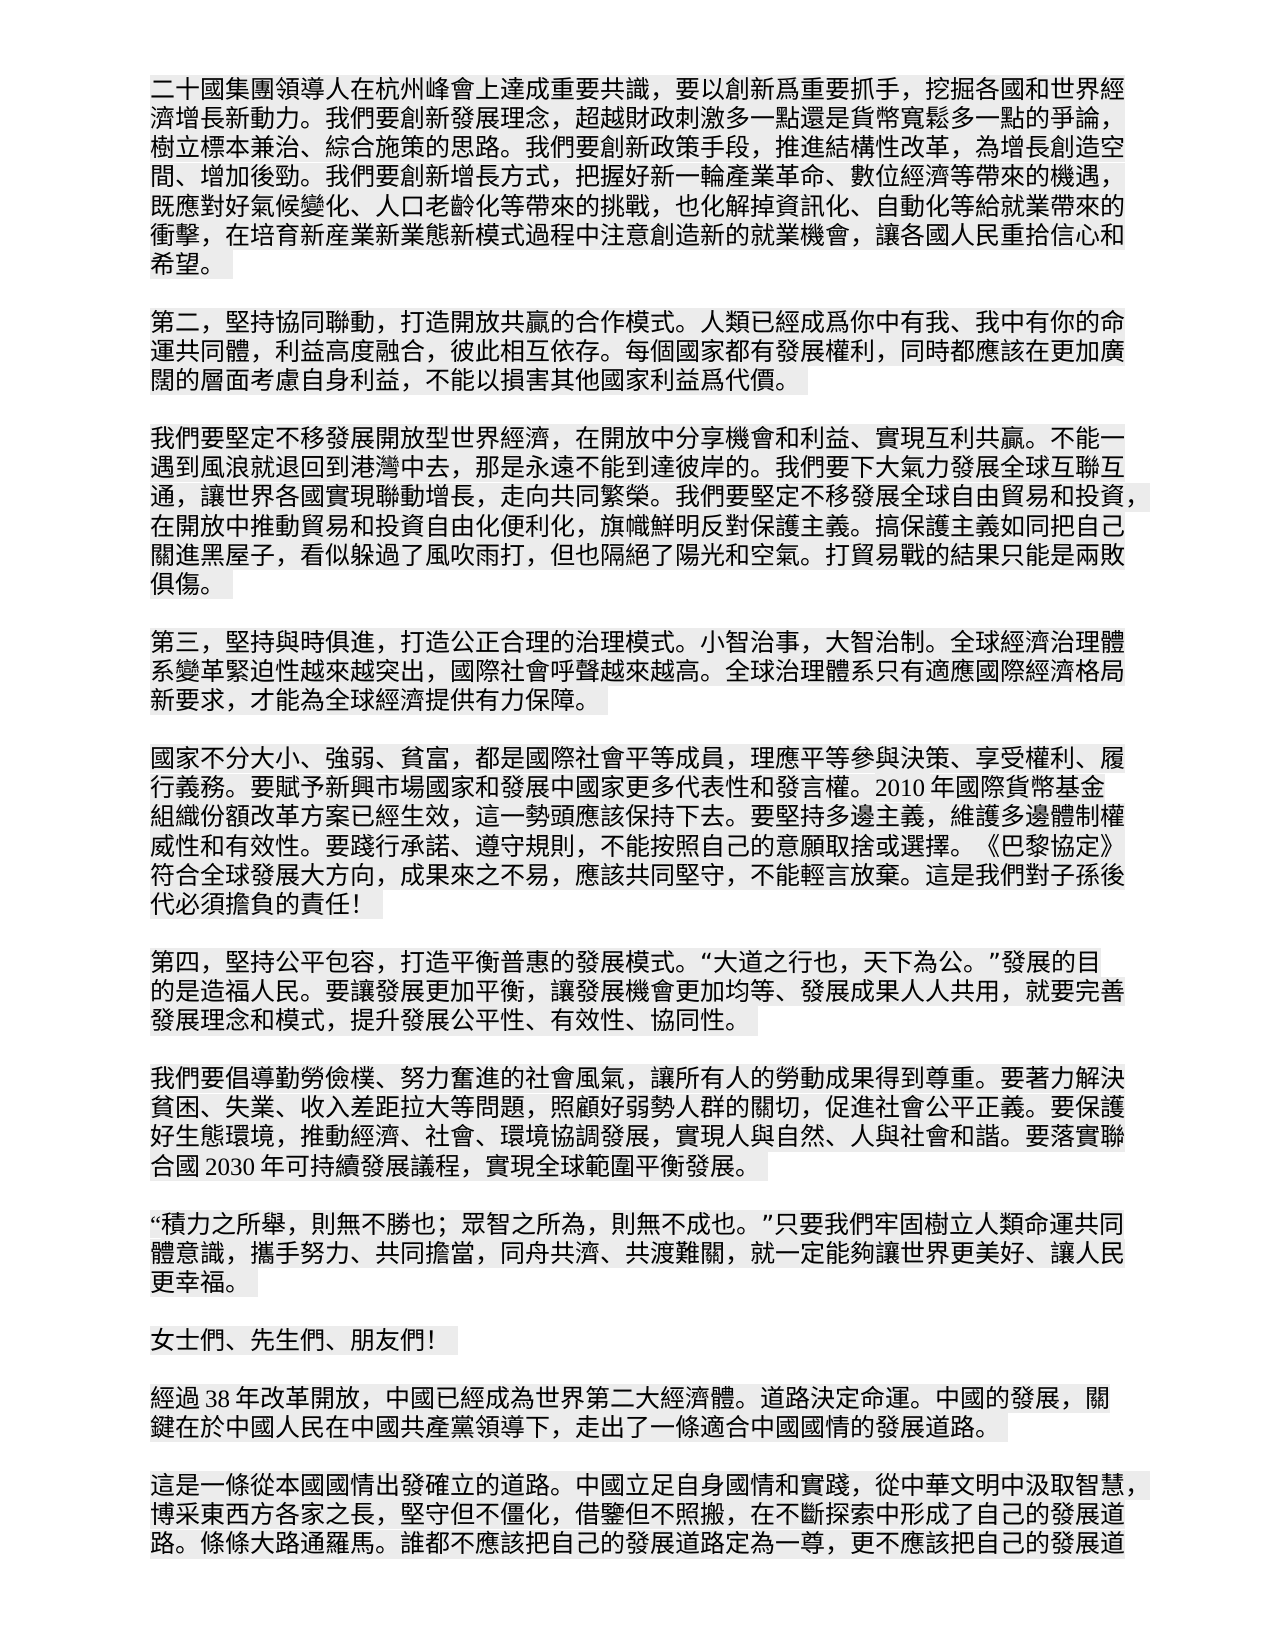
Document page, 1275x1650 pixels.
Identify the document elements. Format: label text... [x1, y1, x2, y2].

text 這兩天，國際上有兩件事吸引許多人的目光。一是從浙江義烏開往倫敦的列車於前天抵達，一是習近平在達沃斯的演說，底下有演說全文。強烈建議一讀。 當然，還有一件正要發生，那就是川普即將上任。 我覺得，一個人不需要懂得多少所謂國際政經局勢，理應也能看得出來世界似乎要變天了，中國人的世紀要來了，而且來得比想像中的都還要快，快到常讓我有一種十分不可思議的感覺。 我同時也沒法想像有一天，中國居然成為引領全球發展的火車頭，而美國卻打算關起門來反其道而行。世界局勢其實就建立在中美關係所架構而成的座標上。相較於中國的穩定與可信，美國卻像一顆什麼不定時炸彈那樣，難以預測；所謂望之不似人君，誰也不知道這位目光短淺的 "生意人" 明天上台後將會搞出什麼荒唐可怕的狀況來；整天寫推特，嗆聲，叫罵，無厘頭點子一堆，彷彿一個國家的政策隨他高興隨口說了算，十分兒戲。這兩天不是還說要台灣多多買武器，他要派美軍來台駐守嗎？美軍來台幹啥？幫忙掃廁所嗎？誰會想要花大錢請美軍這種瘟神來家裏住？那不是頭殼壞掉嗎？川普顯然打算利用台灣當籌碼來跟大陸討價還價，看來台灣在可預見的將來恐怕很難安心過日子了，因為兩個大人在下棋，其中一個心智狀況不是很成熟，行事難料。 陳真2017. 01. 19. ================================ 中歐列車歷時18天 穿海底隧道抵達英國了！ TVBS 2017/01/18 大陸為實踐「一帶一路」，積極向西鋪設鐵路進入歐亞核心，2017年元旦第一班開往英國倫敦的中歐列車正式通車！這也是從浙江義烏出發的第8條國際線路，全程1.2萬多公里歷時18天，於今日將貨物送達英國；而BBC也全程以直播方式，記錄下這一刻！ ================= 18天1.2萬公里 中國貨運列車跨越7國抵倫敦 三立新聞 2017/01/19 國際中心／綜合報導 本月1日中國一輛貨運列車從浙江省義烏市啟程，途經中亞地區與歐洲共7國，全程1萬2000公里，耗時18天，於昨（18）日在眾人夾道歡迎下抵達英國首都倫敦。 這是中國第一輛從義烏開往倫敦的直達列車，共有34個車廂，搭載88箱貨物，包含衣飾、家具等商品，從新疆阿拉山出境，途經哈薩克、俄羅斯、白俄羅斯、波蘭、德國、比利時、法國，再經英吉利海峽隧道，抵達倫敦東區的巴金（Barking），全程1萬2451公里，不少民眾與媒體守在終點站見證列車寫下「新絲綢之路」的新頁。 這條跨洲際的鐵路線，是中國領導人習近平推動「一帶一路」計畫的一部分，可提振中國與歐洲貿易，降低貨運時間成本，使用這條「新絲路」可比空運節省一半運費，比海運速度快一倍。 這條前往倫敦的鐵路線，是從義烏出發的第8條國際路線，如今從中國各地出發的中歐列車已經開出40多條線路，連通14個歐洲國家。 ========================== 奔馳18天 義烏跨亞歐列車開抵倫敦 中時電子報 2017年01月19日 大陸義烏至倫敦貨運鐵路線 通車 此一路線的英方代理物流公司指出，這條橫跨歐亞大陸的貨運列車完成首次營運，凸顯了中英貿易夥伴關係對脫歐之後的英國更加重要。對英國首相梅伊來說，與脫離歐盟之際，吸引中國投資的重要性大增。 當天下午1時，中國鐵路總公司下屬的中鐵集裝箱公司、德國鐵路公司、InterRail公司和義烏市天盟實業投資有限公司在車站共同為班列的抵達舉行了接車儀式。 中國駐英國大使館公使祝勤表示，中歐班列抵達倫敦具有象徵性的意義，代表著中英兩國在「一帶一路」戰略上務實合作的最新成果。他還指出，2017年是中英兩國建立大使級外交關係45周年，這趟班列不遠萬里而來，不僅帶來了物美價廉的貨品，也象徵了中英兩國之間的密切關係。 近年來，中英經貿合作保持穩定發展態勢，雙邊貿易額增長迅速，特別是義烏與英國貿易往來不斷增加，目前英國已是義烏在歐洲最大的出口目的國。 ======================= 習近平2017達沃斯演講全文 新華網 2017-01-18 10:59 演講全文如下： 共擔時代責任 共促全球發展 Davos, 17 January 2017 尊敬的洛伊特哈德主席和豪森先生， 尊敬的各國元首、政府首腦、副元首和夫人， 尊敬的國際組織負責人， 尊敬的施瓦布主席和夫人， 女士們，先生們，朋友們： 很高興來到美麗的達沃斯。達沃斯雖然只是阿爾卑斯山上的一個小鎮，卻是一個觀察世界經濟的重要窗口。大家從四面八方會聚這裏，各種思想碰撞出智慧的火花，以較少的投入獲得了很高的產出。我看這個現象可以稱作“施瓦布經濟學”(Schwab economics)。 “這是最好的時代，也是最壞的時代”，英國文學家狄更斯曾這樣描述工業革命發生後的世界。今天，我們也生活在一個矛盾的世界之中。一方面，物質財富不斷積累，科技進步日新月異，人類文明發展到歷史最高水準。另一方面，地區衝突頻繁發生，恐怖主義、難民潮等全球性挑戰此起彼伏，貧困、失業、收入差距拉大，世界面臨的不確定性上升。 對此，許多人感到困惑，世界到底怎麽了？ 要解決這個困惑，首先要找准問題的根源。有一種觀點把世界亂象歸咎於經濟全球化。經濟全球化曾經被人們視為阿裏巴巴的山洞，現在又被不少人看作潘多拉的盒子。國際社會圍繞經濟全球化問題展開了廣泛討論。 今天，我想從經濟全球化問題切入，談談我對世界經濟的看法。 我想說的是，困擾世界的很多問題，並不是經濟全球化造成的。比如，過去幾年來，源自中東、北非的難民潮牽動全球，數以百萬計的民衆顛沛流離，甚至不少年幼的孩子在路途中葬身大海，讓我們痛心疾首。導致這一問題的原因，是戰亂、衝突、地區動蕩。解決這一問題的出路，是謀求和平、推動和解、恢復穩定。 再比如，國際金融危機也不是經濟全球化發展的必然産物，而是金融資本過度逐利、金融監管嚴重缺失的結果。把困擾世界的問題簡單歸咎於經濟全球化，既不符合事實，也無助於問題解決。 歷史地看，經濟全球化是社會生產力發展的客觀要求和科技進步的必然結果，不是哪些人、哪些國家人爲造出來的。經濟全球化為世界經濟增長提供了強勁動力，促進了商品和資本流動、科技和文明進步、各國人民交往。 當然，我們也要承認，經濟全球化是一把“雙刃劍”。當世界經濟處於下行期的時候，全球經濟“蛋糕”不容易做大，甚至變小了，增長和分配、資本和勞動、效率和公平的矛盾就會更加突出，發達國家和發展中國家都會感受到壓力和衝擊。反全球化的呼聲，反映了經濟全球化進程的不足，值得我們重視和深思。 “甘瓜抱苦蒂，美棗生荊棘。”從哲學上說，世界上沒有十全十美的事物，因為事物存在優點就把它看得完美無缺是不全面的，因爲事物存在缺點就把它看得一無是處也是不全面的。經濟全球化確實帶來了新問題，但我們不能就此把經濟全球化一棍子打死，而是要適應和引導好經濟全球化，消解經濟全球化的負面影響，讓它更好惠及每個國家、每個民族。 當年，中國對經濟全球化也有過疑慮，對加入世界貿易組織也有過忐忑。但是，我們認爲，融入世界經濟是歷史大方向，中國經濟要發展，就要敢於到世界市場的汪洋大海中去游泳，如果永遠不敢到大海中去經風雨、見世面，總有一天會在大海中溺水而亡。所以，中國勇敢邁向了世界市場。在這個過程中，我們嗆過水，遇到過漩渦，遇到過風浪，但我們在游泳中學會了游泳。這是正確的戰略抉擇。 世界經濟的大海，你要還是不要，都在那兒，是迴避不了的。想人為切斷各國經濟的資金流、技術流、産品流、產業流、人員流，讓世界經濟的大海退回到一個一個孤立的小湖泊、小河流，是不可能的，也是不符合歷史潮流的。 人類歷史告訴我們，有問題不可怕，可怕的是不敢直面問題，找不到解決問題的思路。面對經濟全球化帶來的機遇和挑戰，正確的選擇是，充分利用一切機遇，合作應對一切挑戰，引導好經濟全球化走向。 去年年底，我在亞太經合組織領導人非正式會議上提出，要讓經濟全球化進程更有活力、更加包容、更可持續。我們要主動作為、適度管理，讓經濟全球化的正面效應更多釋放出來，實現經濟全球化進程再平衡；我們要順應大勢、結合國情，正確選擇融入經濟全球化的路徑和節奏；我們要講求效率、注重公平，讓不同國家、不同階層、不同人群共用經濟全球化的好處。這是我們這個時代的領導者應有的擔當，更是各國人民對我們的期待。 女士們、先生們、朋友們！ 當前，最迫切的任務是引領世界經濟走出困境。世界經濟長期低迷，貧富差距、南北差距問題更加突出。究其根源，是經濟領域三大突出矛盾沒有得到有效解決。 一是全球增長動能不足，難以支撐世界經濟持續穩定增長。世界經濟增速處於7年來最低水平，全球貿易增速繼續低於經濟增速。短期性政策刺激效果不佳，深層次結構性改革尚在推進。世界經濟正處在動能轉換的換擋期，傳統增長引擎對經濟的拉動作用減弱，人工智慧、3D列印等新技術雖然不斷湧現，但新的經濟增長點尚未形成。世界經濟仍然未能開闢出一條新路。 二是全球經濟治理滯後，難以適應世界經濟新變化。前不久，拉加德女士告訴我，新興市場國家和發展中國家對全球經濟增長的貢獻率已經達到80%。過去數十年，國際經濟力量對比深刻演變，而全球治理體系未能反映新格局，代表性和包容性很不夠。全球產業佈局在不斷調整，新的產業鏈、價值鏈、供應鏈日益形成，而貿易和投資規則未能跟上新形勢，機制封閉化、規則碎片化十分突出。全球金融市場需要增強抗風險能力，而全球金融治理機制未能適應新需求，難以有效化解國際金融市場頻繁動蕩、資產泡沫積聚等問題。 三是全球發展失衡，難以滿足人們對美好生活的期待。施瓦布先生在《第四次工業革命》一書中寫道，第四次工業革命將產生極其廣泛而深遠的影響，包括會加劇不平等，特別是有可能擴大資本回報和勞動力回報的差距。全球最富有的1%人口擁有的財富量超過其餘99%人口財富的總和，收入分配不平等、發展空間不平衡令人擔憂。全球仍然有7億多人口生活在極端貧困之中。對很多家庭而言，擁有溫暖住房、充足食物、穩定工作還是一種奢望。這是當今世界面臨的最大挑戰，也是一些國家社會動蕩的重要原因。 這些問題反映出，當今世界經濟增長、治理、發展模式存在必須解決的問題。國際紅十字會創始人杜楠說過：“真正的敵人不是我們的鄰國，而是饑餓、貧窮、無知、迷信和偏見。”我們既要有分析問題的智慧，更要有採取行動的勇氣。 第一，堅持創新驅動，打造富有活力的增長模式。世界經濟面臨的根本問題是增長動力不足。創新是引領發展的第一動力。與以往歷次工業革命相比，第四次工業革命是以指數級而非線性速度展開。我們必須在創新中尋找出路。只有敢於創新、勇於變革，才能突破世界經濟增長和發展的瓶頸。 二十國集團領導人在杭州峰會上達成重要共識，要以創新爲重要抓手，挖掘各國和世界經濟增長新動力。我們要創新發展理念，超越財政刺激多一點還是貨幣寬鬆多一點的爭論，樹立標本兼治、綜合施策的思路。我們要創新政策手段，推進結構性改革，為增長創造空間、增加後勁。我們要創新增長方式，把握好新一輪產業革命、數位經濟等帶來的機遇，既應對好氣候變化、人口老齡化等帶來的挑戰，也化解掉資訊化、自動化等給就業帶來的衝擊，在培育新産業新業態新模式過程中注意創造新的就業機會，讓各國人民重拾信心和希望。 第二，堅持協同聯動，打造開放共贏的合作模式。人類已經成爲你中有我、我中有你的命運共同體，利益高度融合，彼此相互依存。每個國家都有發展權利，同時都應該在更加廣闊的層面考慮自身利益，不能以損害其他國家利益爲代價。 我們要堅定不移發展開放型世界經濟，在開放中分享機會和利益、實現互利共贏。不能一遇到風浪就退回到港灣中去，那是永遠不能到達彼岸的。我們要下大氣力發展全球互聯互通，讓世界各國實現聯動增長，走向共同繁榮。我們要堅定不移發展全球自由貿易和投資，在開放中推動貿易和投資自由化便利化，旗幟鮮明反對保護主義。搞保護主義如同把自己關進黑屋子，看似躲過了風吹雨打，但也隔絕了陽光和空氣。打貿易戰的結果只能是兩敗俱傷。 第三，堅持與時俱進，打造公正合理的治理模式。小智治事，大智治制。全球經濟治理體系變革緊迫性越來越突出，國際社會呼聲越來越高。全球治理體系只有適應國際經濟格局新要求，才能為全球經濟提供有力保障。 國家不分大小、強弱、貧富，都是國際社會平等成員，理應平等參與決策、享受權利、履行義務。要賦予新興市場國家和發展中國家更多代表性和發言權。2010年國際貨幣基金組織份額改革方案已經生效，這一勢頭應該保持下去。要堅持多邊主義，維護多邊體制權威性和有效性。要踐行承諾、遵守規則，不能按照自己的意願取捨或選擇。《巴黎協定》符合全球發展大方向，成果來之不易，應該共同堅守，不能輕言放棄。這是我們對子孫後代必須擔負的責任！ 第四，堅持公平包容，打造平衡普惠的發展模式。“大道之行也，天下為公。”發展的目的是造福人民。要讓發展更加平衡，讓發展機會更加均等、發展成果人人共用，就要完善發展理念和模式，提升發展公平性、有效性、協同性。 我們要倡導勤勞儉樸、努力奮進的社會風氣，讓所有人的勞動成果得到尊重。要著力解決貧困、失業、收入差距拉大等問題，照顧好弱勢人群的關切，促進社會公平正義。要保護好生態環境，推動經濟、社會、環境協調發展，實現人與自然、人與社會和諧。要落實聯合國2030年可持續發展議程，實現全球範圍平衡發展。 “積力之所舉，則無不勝也；眾智之所為，則無不成也。”只要我們牢固樹立人類命運共同體意識，攜手努力、共同擔當，同舟共濟、共渡難關，就一定能夠讓世界更美好、讓人民更幸福。 女士們、先生們、朋友們！ 經過38年改革開放，中國已經成為世界第二大經濟體。道路決定命運。中國的發展，關鍵在於中國人民在中國共產黨領導下，走出了一條適合中國國情的發展道路。 這是一條從本國國情出發確立的道路。中國立足自身國情和實踐，從中華文明中汲取智慧，博采東西方各家之長，堅守但不僵化，借鑒但不照搬，在不斷探索中形成了自己的發展道路。條條大路通羅馬。誰都不應該把自己的發展道路定為一尊，更不應該把自己的發展道路強加於人。 這是一條把人民利益放在首位的道路。中國秉持以人民為中心的發展思想，把改善人民生活、增進人民福祉作為出發點和落腳點，在人民中尋找發展動力、依靠人民推動發展、使發展造福人民。中國堅持共同富裕的目標，大力推進減貧事業，讓7億多人口擺脫貧困，正在向著全面建成小康社會目標快步前進。 這是一條改革創新的道路。中國堅持通過改革破解前進中遇到的困難和挑戰，敢於啃硬骨頭、涉險灘，勇於破除妨礙發展的體制機制障礙，不斷解放和發展社會生產力，不斷解放和增強社會活力。近4年來，我們在之前30多年不斷改革的基礎上，又推出了1200多項改革舉措，爲中國發展注入了強大動力。 這是一條在開放中謀求共同發展的道路。中國堅持對外開放基本國策，奉行互利共贏的開放戰略，不斷提升發展的內外聯動性，在實現自身發展的同時更多惠及其他國家和人民。 中國發展取得了巨大成就，中國人民生活得到了極大改善，這對中國好，對世界也好。中國的發展成就，是中國人民幾十年含辛茹苦、流血流汗幹出來的。千百年來，中華民族素以吃苦耐勞聞名於世。中國人民深知，世界上沒有免費的午餐，中國是一個有著13億多人口的大國，想發展就要靠自己苦幹實幹，不能寄託於別人的恩賜，世界上也沒有誰有這樣的能力。 觀察中國發展，要看中國人民得到了什麽收穫，更要看中國人民付出了什麽辛勞；要看中國取得了什麽成就，更要看中國為世界作出了什麽貢獻。這才是全面的看法。 1950年至2016年，中國在自身長期發展水平和人民生活水平不高的情況下，累計對外提供援款4000多億元人民幣，實施各類援外專案5000多個，其中成套專案近3000個，舉辦11000多期培訓班，爲發展中國家在華培訓各類人員26萬多名。改革開放以來，中國累計吸引外資超過1.7萬億美元，累計對外直接投資超過1.2萬億美元，爲世界經濟發展作出了巨大貢獻。國際金融危機爆發以來，中國經濟增長對世界經濟增長的貢獻率年均在30%以上。這些數位，在世界上都是名列前茅的。 從這些數位可以看出，中國的發展是世界的機遇，中國是經濟全球化的受益者，更是貢獻者。中國經濟快速增長，為全球經濟穩定和增長提供了持續強大的推動。中國同一大批國家的聯動發展，使全球經濟發展更加平衡。中國減貧事業的巨大成就，使全球經濟增長更加包容。中國改革開放持續推進，爲開放型世界經濟發展提供了重要動力。 中國人民深知實現國家繁榮富強的艱辛，對各國人民取得的發展成就都點贊，都為他們祝福，都希望他們的日子越過越好，不會犯“紅眼病”，不會抱怨他人從中國發展中得到了巨大機遇和豐厚回報。中國人民張開雙臂歡迎各國人民搭乘中國發展的“快車”、“便車”。 女士們、先生們、朋友們！ 很多人都在關注中國經濟發展趨勢。中國經濟發展進入了新常態，經濟增速、經濟發展方式、經濟結構、經濟發展動力都正在發生重大變化。但中國經濟長期向好的基本面沒有改變。 2016年，在世界經濟疲弱的背景下，中國經濟預計增長6.7%，依然處於世界前列。現在，中國經濟的體量已不能同過去同日而語，集聚的動能是過去兩位數的增長都達不到的。中國居民消費和服務業成爲經濟增長的主要動力，2016年前三季度第三產業增加值占國內生產總值的比重爲52.8%，國內消費對經濟增長的貢獻率達71%。居民收入和就業實現穩定增長，單位國內生産總值能耗持續下降，綠色發展初見成效。 當前，中國經濟面臨一定的下行壓力和不少困難，如產能過剩和需求結構升級矛盾突出，經濟增長內生動力不足，金融風險有所積聚，部分地區困難增多。我們認為，這些都是前進中必然出現的階段性現象，對這些問題和矛盾，我們正在著力加以解決，並不斷取得積極成效。我們堅定向前發展的決心不會動搖。中國仍然是世界上最大的發展中國家，中國有13億多人口，人民生活水平還不高，但這也意味著巨大的發展潛力和空間。我們將在創新、協調、綠色、開放、共用的發展理念指引下，不斷適應、把握、引領中國經濟發展新常態，統籌抓好穩增長、促改革、調結構、惠民生、防風險工作，推動中國經濟保持中高速增長、邁向中高端水平。 ——中國將著力提升經濟增長質量和效益，圍繞供給側結構性改革這條主線，轉變經濟發展方式，優化經濟結構，積極推進去產能、去庫存、去槓桿、降成本、補短板，培育增長新動能，發展先進製造業，實現實體經濟升級，深入實施“互聯網+”行動計劃，擴大有效需求，更好滿足人們個性化、多樣化的需求，更好保護生態環境。 ——中國將不斷激發增長動力和市場活力，加大重要領域和關鍵環節改革力度，讓市場在資源配置中起決定性作用，牽住創新這個“牛鼻子”，推進創新驅動發展戰略，推動戰略性新興產業發展，注重用新技術新業態改造提升傳統產業，促進新動能發展壯大、傳統動能煥發生機。 ——中國將積極營造寬鬆有序的投資環境，放寬外商投資准入，建設高標準自由貿易試驗區，加強產權保護，促進公平競爭，讓中國市場更加透明、更加規範。預計未來5年，中國將進口8萬億美元的商品、吸收6000億美元的外來投資，對外投資總額將達到7500億美元，出境旅遊將達到7億人次。這將為世界各國提供更廣闊市場、更充足資本、更豐富產品、更寶貴合作契機。對各國工商界而言，中國發展仍然是大家的機遇。中國的大門對世界始終是打開的，不會關上。開著門，世界能夠進入中國，中國也才能走向世界。我們希望，各國的大門也對中國投資者公平敞開。 ——中國將大力建設共同發展的對外開放格局，推進亞太自由貿易區建設和區域全面經濟夥伴關係協定談判，構建面向全球的自由貿易區網路。中國一貫主張建設開放透明、互利共贏的區域自由貿易安排，而不是搞排他性、碎片化的小圈子。中國無意通過人民幣貶值提升貿易競爭力，更不會主動打貨幣戰。 3年多前，我提出了“一帶一路”倡議。3年多來，已經有100多個國家和國際組織積極回應支援，40多個國家和國際組織同中國簽署合作協定，“一帶一路”的“朋友圈”正在不斷擴大。中國企業對沿線國家投資達到500多億美元，一系列重大專案落地開花，帶動了各國經濟發展，創造了大量就業機會。可以說，“一帶一路”倡議來自中國，但成效惠及世界。 今年5月，中國將在北京主辦“一帶一路”國際合作高峰論壇，共商合作大計，共建合作平臺，共用合作成果，為解決當前世界和區域經濟面臨的問題尋找方案，爲實現聯動式發展注入新能量，讓“一帶一路”建設更好造福各國人民。 女士們、先生們、朋友們！ 世界歷史發展告訴我們，人類文明進步歷程從來沒有平坦的大道可走，人類就是在同困難的鬥爭中前進的。再大的困難，都不可能阻擋人類前行的步伐。遇到了困難，不要埋怨自己，不要指責他人，不要放棄信心，不要逃避責任，而是要一起來戰勝困難。歷史是勇敢者創造的。讓我們拿出信心、採取行動，攜手向著未來前進！ 謝謝大家。 [150, 75, 1125, 1559]
